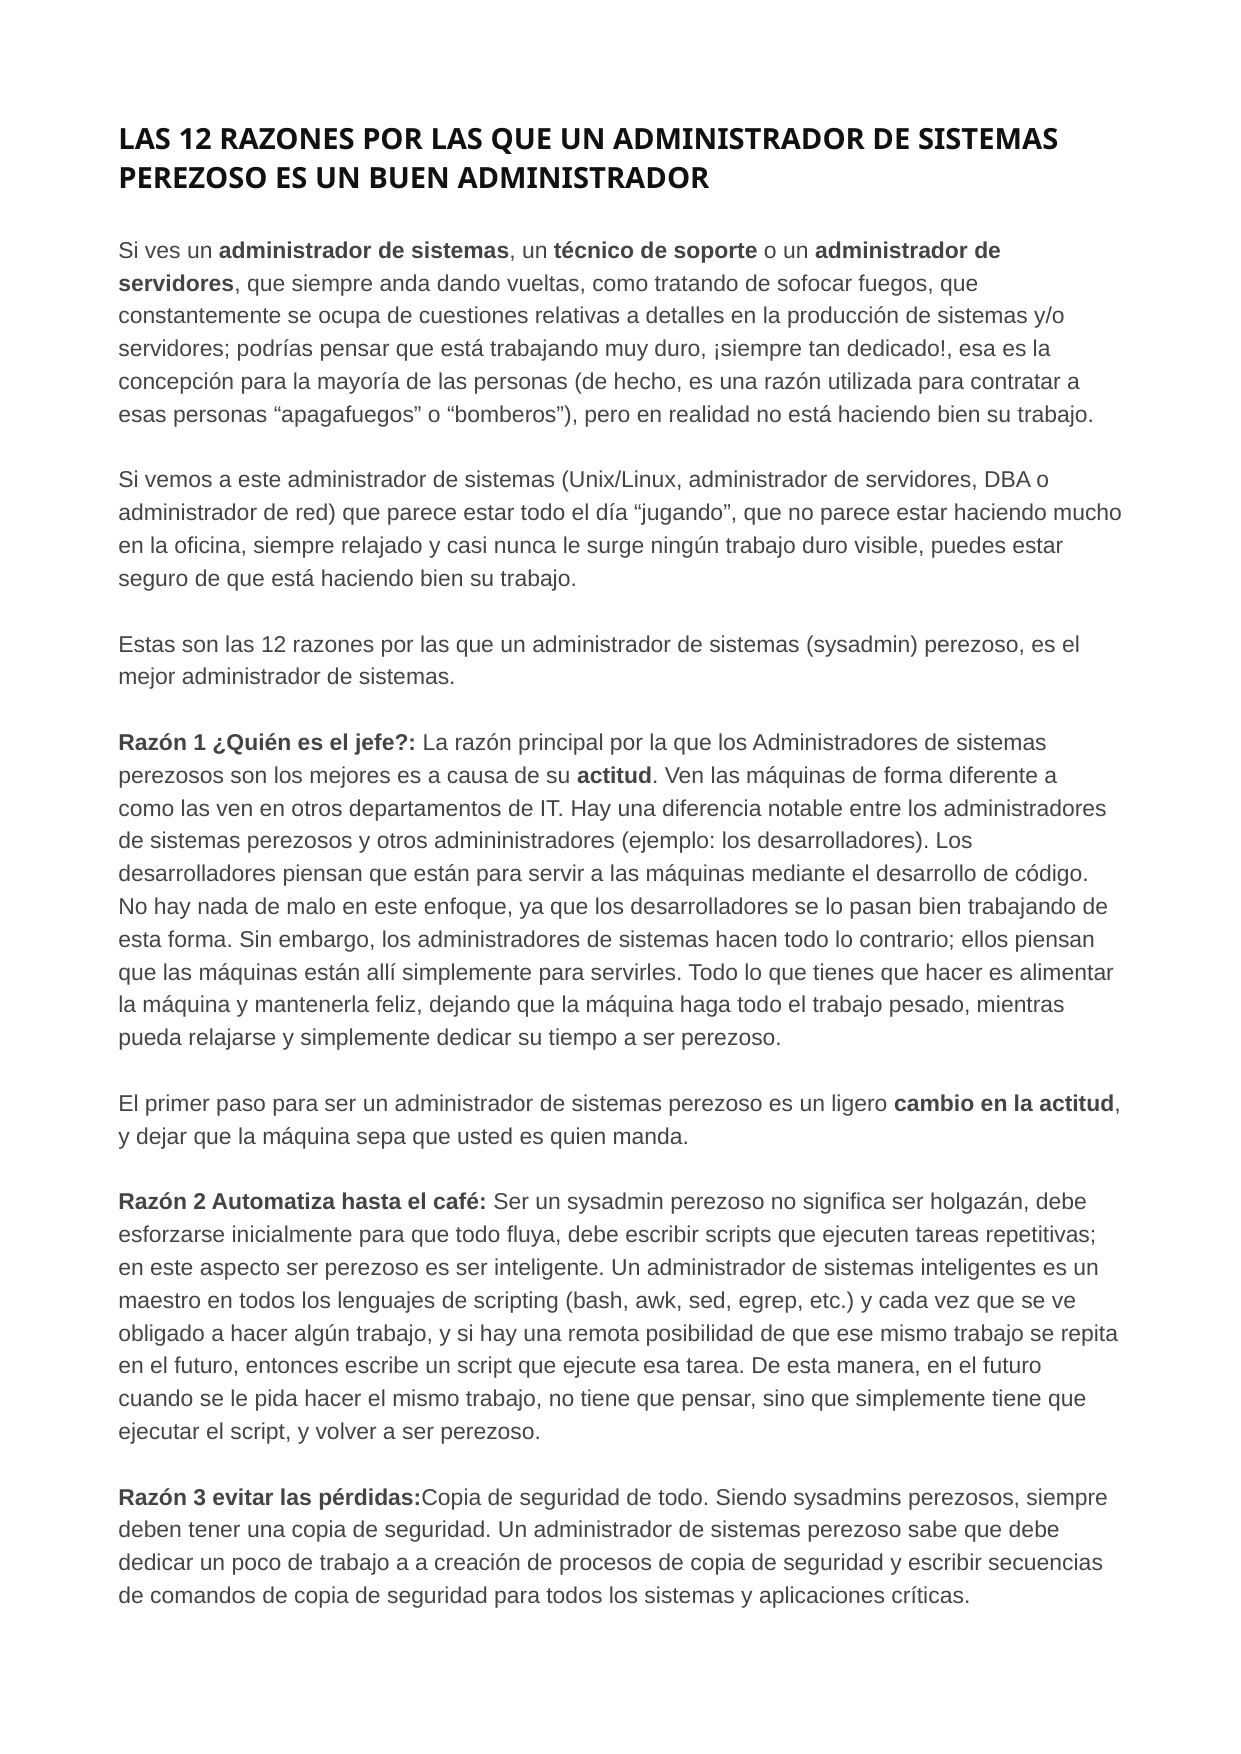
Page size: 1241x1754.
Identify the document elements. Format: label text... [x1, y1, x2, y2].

text Razón 2 Automatiza hasta el café: Ser un sysadmin perezoso no significa ser holgazán, debe esforzarse inicialmente para que todo fluya, debe escribir scripts que ejecuten tareas repetitivas; en este aspecto ser perezoso es ser inteligente. Un administrador de sistemas inteligentes es un maestro en todos los lenguajes de scripting (bash, awk, sed, egrep, etc.) y cada vez que se ve obligado a hacer algún trabajo, y si hay una remota posibilidad de que ese mismo trabajo se repita en el futuro, entonces escribe un script que ejecute esa tarea. De esta manera, en el futuro cuando se le pida hacer el mismo trabajo, no tiene que pensar, sino que simplemente tiene que ejecutar el script, y volver a ser perezoso. [118, 1182, 1122, 1444]
text Razón 3 evitar las pérdidas:Copia de seguridad de todo. Siendo sysadmins perezosos, siempre deben tener una copia de seguridad. Un administrador de sistemas perezoso sabe que debe dedicar un poco de trabajo a a creación de procesos de copia de seguridad y escribir secuencias de comandos de copia de seguridad para todos los sistemas y aplicaciones críticas. [118, 1477, 1122, 1608]
text Estas son las 12 razones por las que un administrador de sistemas (sysadmin) perezoso, es el mejor administrador de sistemas. [118, 624, 1122, 690]
text Razón 1 ¿Quién es el jefe?: La razón principal por la que los Administradores de sistemas perezosos son los mejores es a causa de su actitud. Ven las máquinas de forma diferente a como las ven en otros departamentos de IT. Hay una diferencia notable entre los administradores de sistemas perezosos y otros admininistradores (ejemplo: los desarrolladores). Los desarrolladores piensan que están para servir a las máquinas mediante el desarrollo de código. No hay nada de malo en este enfoque, ya que los desarrolladores se lo pasan bien trabajando de esta forma. Sin embargo, los administradores de sistemas hacen todo lo contrario; ellos piensan que las máquinas están allí simplemente para servirles. Todo lo que tienes que hacer es alimentar la máquina y mantenerla feliz, dejando que la máquina haga todo el trabajo pesado, mientras pueda relajarse y simplemente dedicar su tiempo a ser perezoso. [118, 722, 1122, 1051]
text Si vemos a este administrador de sistemas (Unix/Linux, administrador de servidores, DBA o administrador de red) que parece estar todo el día “jugando”, que no parece estar haciendo mucho en la oficina, siempre relajado y casi nunca le surge ningún trabajo duro visible, puedes estar seguro de que está haciendo bien su trabajo. [118, 460, 1122, 591]
subtitle LAS 12 RAZONES POR LAS QUE UN ADMINISTRADOR DE SISTEMAS PEREZOSO ES UN BUEN ADMINISTRADOR [118, 118, 1122, 197]
text Si ves un administrador de sistemas, un técnico de soporte o un administrador de servidores, que siempre anda dando vueltas, como tratando de sofocar fuegos, que constantemente se ocupa de cuestiones relativas a detalles en la producción de sistemas y/o servidores; podrías pensar que está trabajando muy duro, ¡siempre tan dedicado!, esa es la concepción para la mayoría de las personas (de hecho, es una razón utilizada para contratar a esas personas “apagafuegos” o “bomberos”), pero en realidad no está haciendo bien su trabajo. [118, 230, 1122, 427]
text El primer paso para ser un administrador de sistemas perezoso es un ligero cambio en la actitud, y dejar que la máquina sepa que usted es quien manda. [118, 1083, 1122, 1149]
